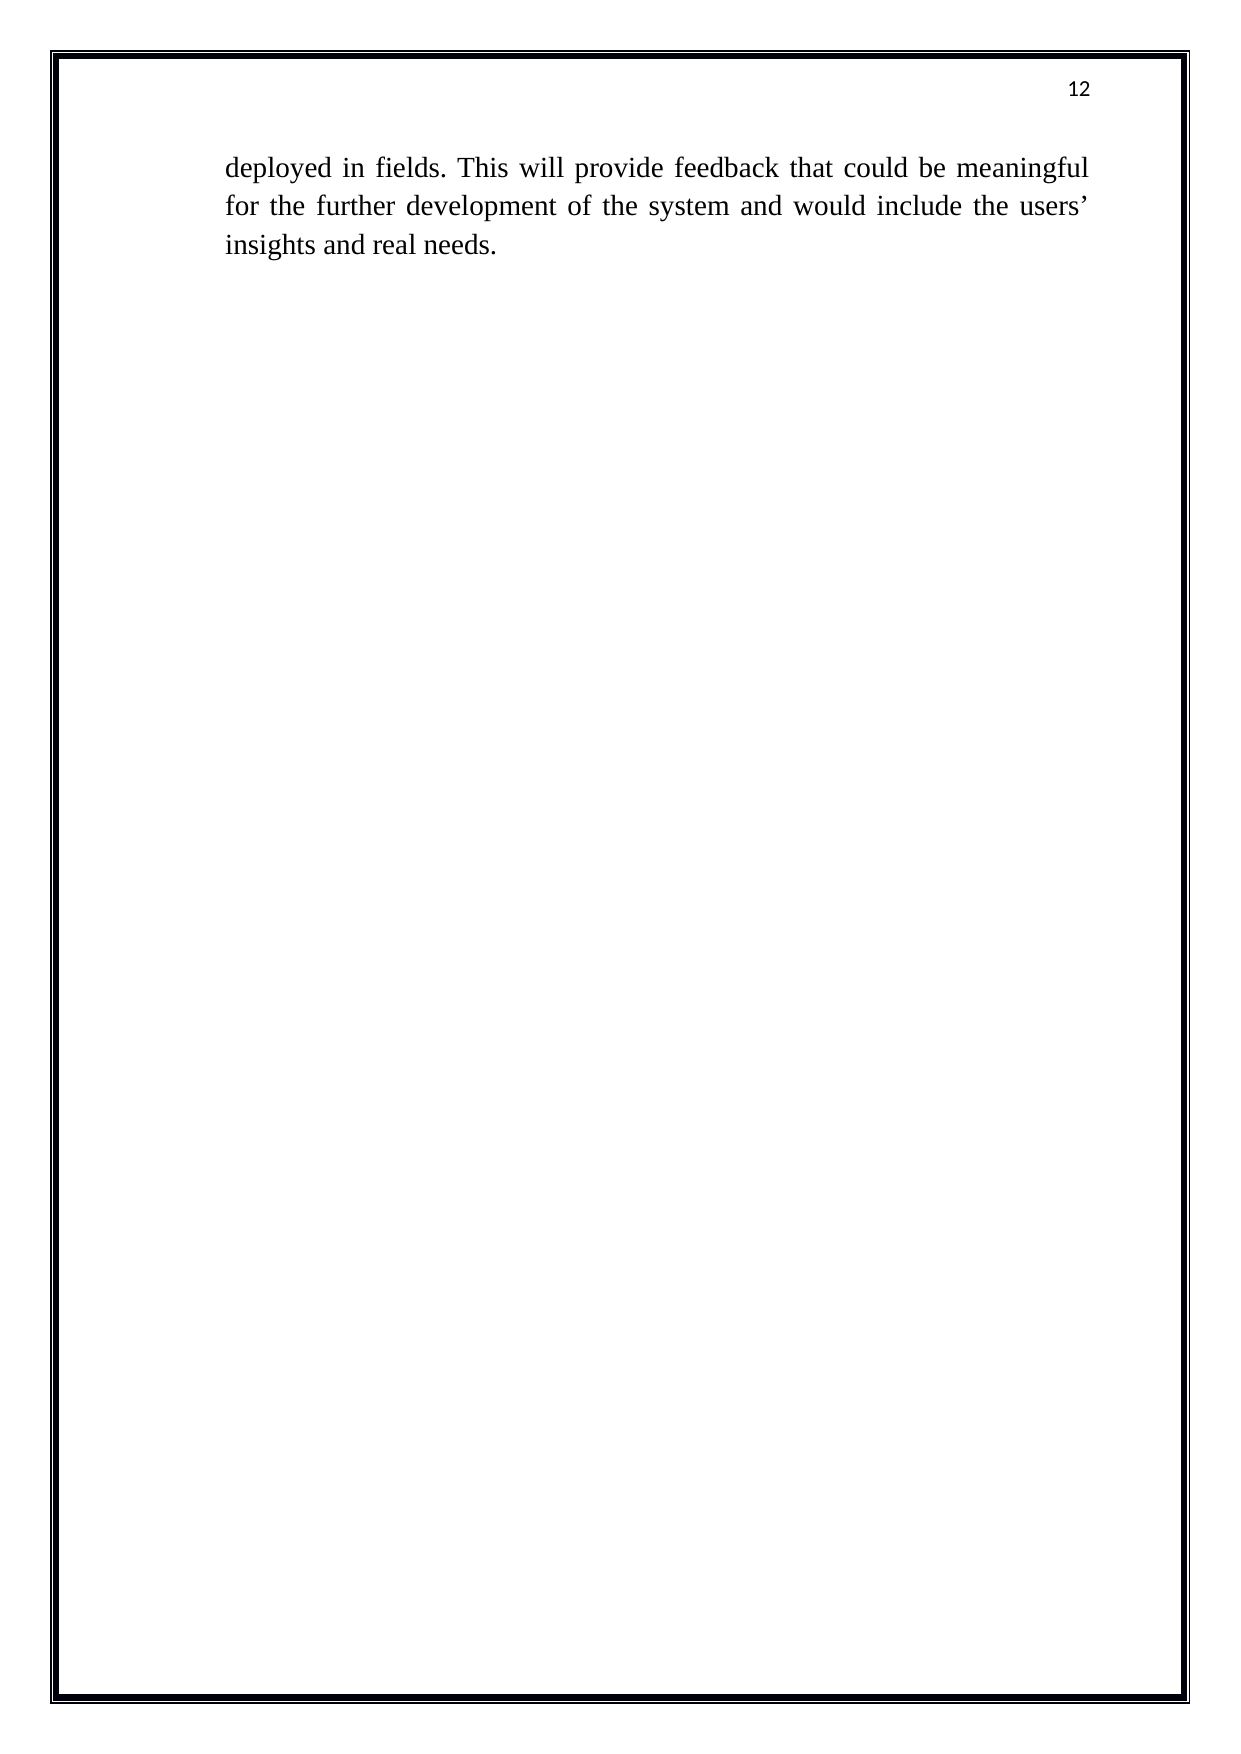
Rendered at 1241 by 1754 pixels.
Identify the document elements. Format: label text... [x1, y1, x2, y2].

list deployed in fields. This will provide feedback that could be meaningful for the further development of the system and would include the users’ insights and real needs. [187, 150, 1090, 261]
